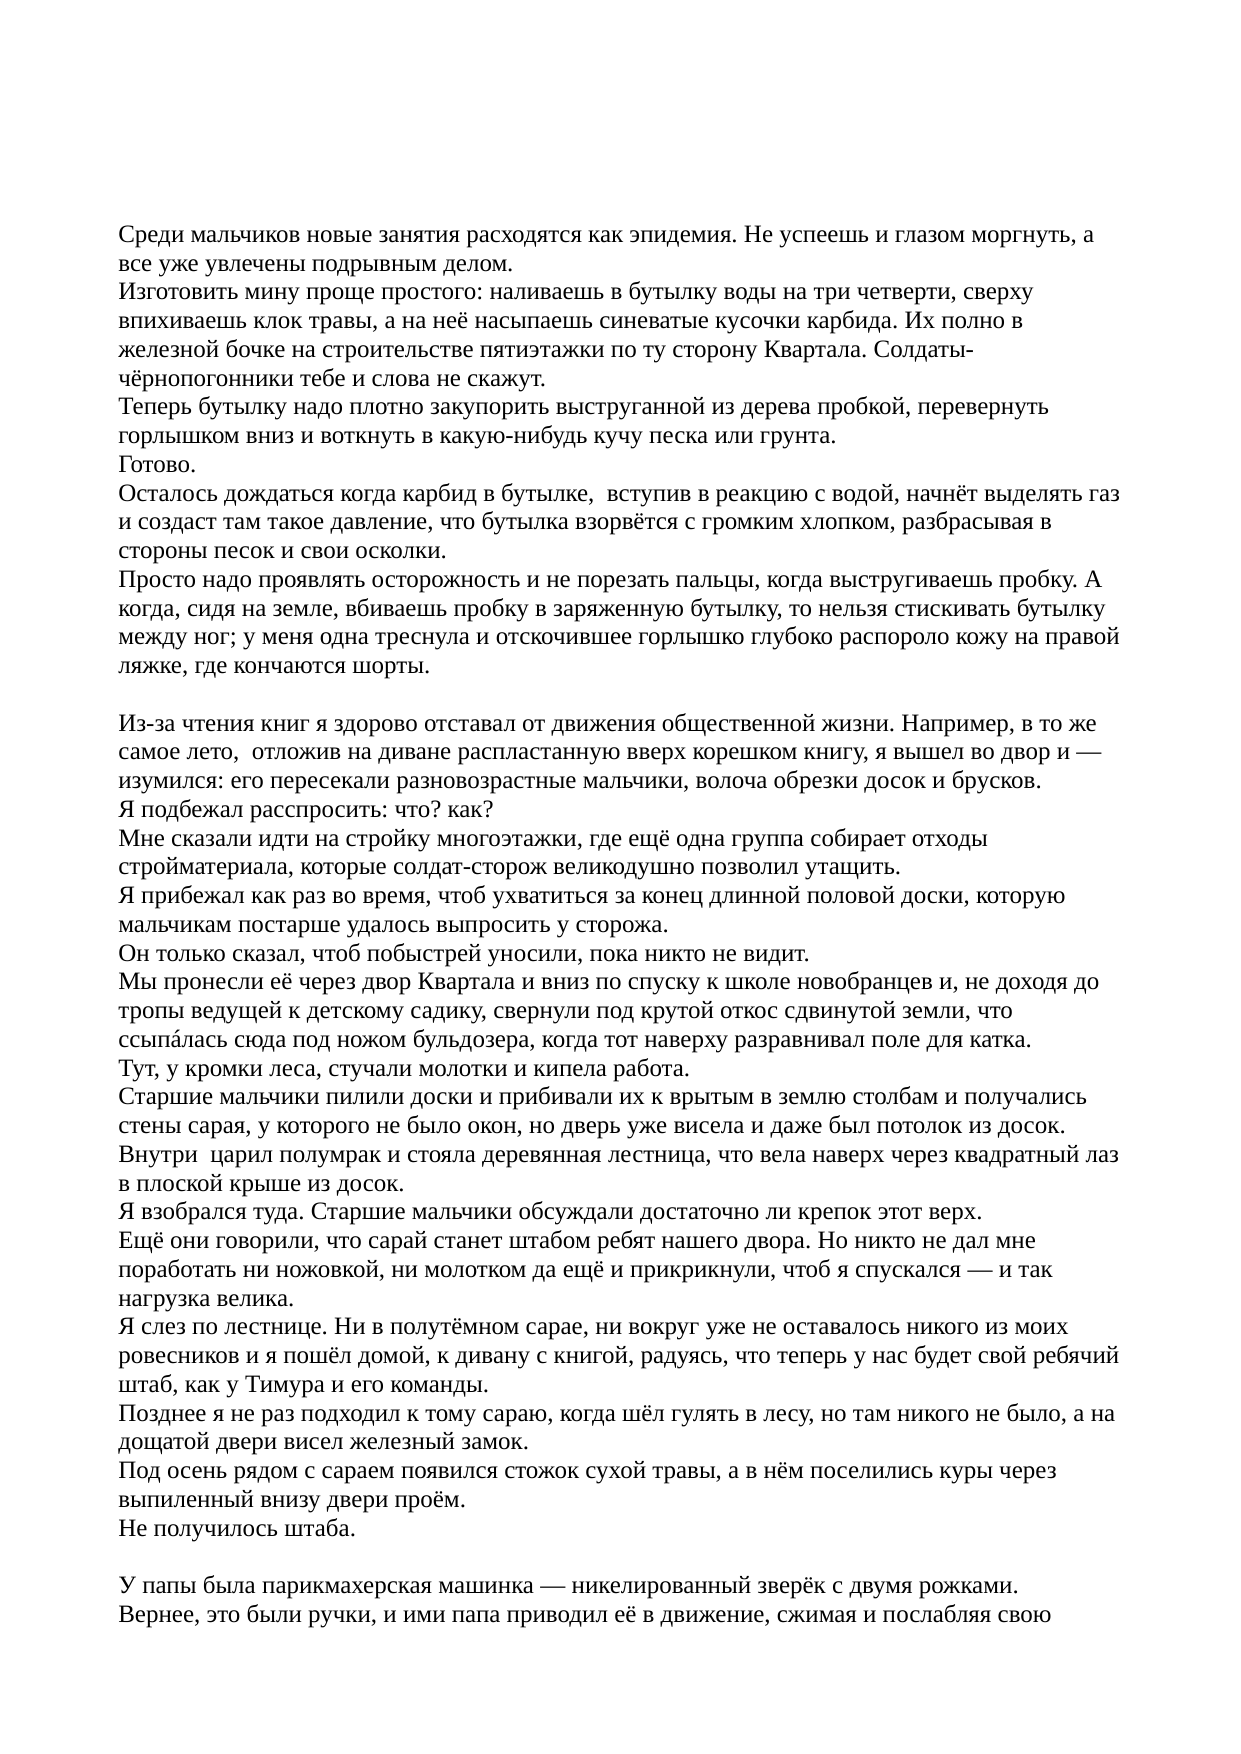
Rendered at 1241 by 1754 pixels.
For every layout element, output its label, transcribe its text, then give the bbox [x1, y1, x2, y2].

text Старшие мальчики пилили доски и прибивали их к врытым в землю столбам и получались стены сарая, у которого не было окон, но дверь уже висела и даже был потолок из досок. [118, 1081, 1122, 1139]
text Позднее я не раз подходил к тому сараю, когда шёл гулять в лесу, но там никого не было, а на дощатой двери висел железный замок. [118, 1398, 1122, 1455]
text Среди мальчиков новые занятия расходятся как эпидемия. Не успеешь и глазом моргнуть, а все уже увлечены подрывным делом. [118, 219, 1122, 276]
text Я прибежал как раз во время, чтоб ухватиться за конец длинной половой доски, которую мальчикам постарше удалось выпросить у сторожа. [118, 880, 1122, 938]
text Я подбежал расспросить: что? как? [118, 794, 1122, 823]
text Мы пронесли её через двор Квартала и вниз по спуску к школе новобранцев и, не доходя до тропы ведущей к детскому садику, свернули под крутой откос сдвинутой земли, что ссыпáлась сюда под ножом бульдозера, когда тот наверху разравнивал поле для катка. [118, 966, 1122, 1053]
text Из-за чтения книг я здорово отставал от движения общественной жизни. Например, в то же самое лето, отложив на диване распластанную вверх корешком книгу, я вышел во двор и — изумился: его пересекали разновозрастные мальчики, волоча обрезки досок и брусков. [118, 708, 1122, 794]
text Ещё они говорили, что сарай станет штабом ребят нашего двора. Но никто не дал мне поработать ни ножовкой, ни молотком да ещё и прикрикнули, чтоб я спускался — и так нагрузка велика. [118, 1225, 1122, 1311]
text Я взобрался туда. Старшие мальчики обсуждали достаточно ли крепок этот верх. [118, 1196, 1122, 1225]
text Изготовить мину проще простого: наливаешь в бутылку воды на три четверти, сверху впихиваешь клок травы, а на неё насыпаешь синеватые кусочки карбида. Их полно в железной бочке на строительстве пятиэтажки по ту сторону Квартала. Солдаты-чёрнопогонники тебе и слова не скажут. [118, 276, 1122, 391]
text У папы была парикмахерская машинка — никелированный зверёк с двумя рожками. [118, 1570, 1122, 1599]
text Внутри царил полумрак и стояла деревянная лестница, что вела наверх через квадратный лаз в плоской крыше из досок. [118, 1139, 1122, 1196]
text Под осень рядом с сараем появился стожок сухой травы, а в нём поселились куры через выпиленный внизу двери проём. [118, 1455, 1122, 1513]
text Тут, у кромки леса, стучали молотки и кипела работа. [118, 1053, 1122, 1081]
text Он только сказал, чтоб побыстрей уносили, пока никто не видит. [118, 938, 1122, 966]
text Теперь бутылку надо плотно закупорить выструганной из дерева пробкой, перевернуть горлышком вниз и воткнуть в какую-нибудь кучу песка или грунта. [118, 391, 1122, 449]
text Мне сказали идти на стройку многоэтажки, где ещё одна группа собирает отходы стройматериала, которые солдат-сторож великодушно позволил утащить. [118, 823, 1122, 880]
text Я слез по лестнице. Ни в полутёмном сарае, ни вокруг уже не оставалось никого из моих ровесников и я пошёл домой, к дивану с книгой, радуясь, что теперь у нас будет свой ребячий штаб, как у Тимура и его команды. [118, 1311, 1122, 1398]
text Не получилось штаба. [118, 1513, 1122, 1541]
text Просто надо проявлять осторожность и не порезать пальцы, когда выстругиваешь пробку. А когда, сидя на земле, вбиваешь пробку в заряженную бутылку, то нельзя стискивать бутылку между ног; у меня одна треснула и отскочившее горлышко глубоко распороло кожу на правой ляжке, где кончаются шорты. [118, 564, 1122, 679]
text Осталось дождаться когда карбид в бутылке, вступив в реакцию с водой, начнёт выделять газ и создаст там такое давление, что бутылка взорвётся с громким хлопком, разбрасывая в стороны песок и свои осколки. [118, 478, 1122, 564]
text Вернее, это были ручки, и ими папа приводил её в движение, сжимая и послабляя свою [118, 1599, 1122, 1628]
text Готово. [118, 449, 1122, 478]
